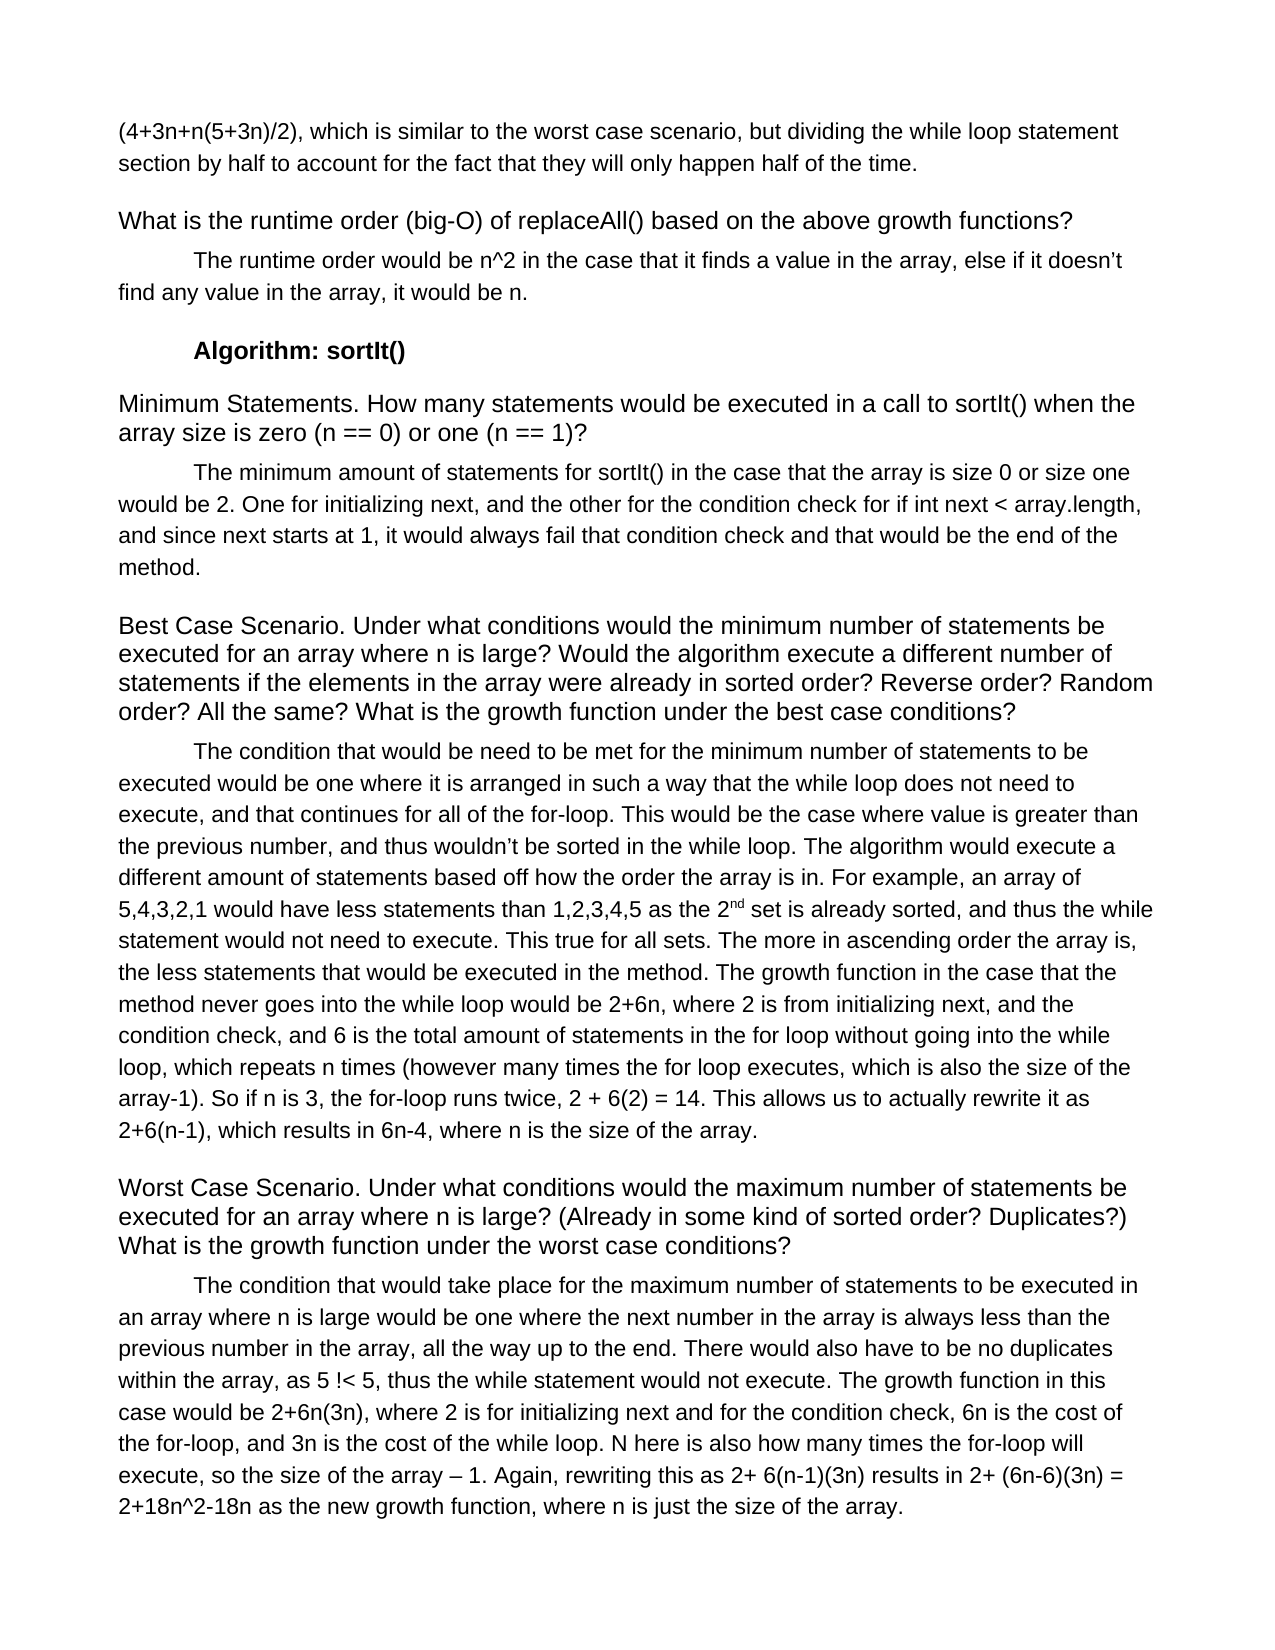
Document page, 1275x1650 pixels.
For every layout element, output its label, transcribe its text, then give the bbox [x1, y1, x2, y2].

text The condition that would take place for the maximum number of statements to be executed in an array where n is large would be one where the next number in the array is always less than the previous number in the array, all the way up to the end. There would also have to be no duplicates within the array, as 5 !< 5, thus the while statement would not execute. The growth function in this case would be 2+6n(3n), where 2 is for initializing next and for the condition check, 6n is the cost of the for-loop, and 3n is the cost of the while loop. N here is also how many times the for-loop will execute, so the size of the array – 1. Again, rewriting this as 2+ 6(n-1)(3n) results in 2+ (6n-6)(3n) = 2+18n^2-18n as the new growth function, where n is just the size of the array. [118, 1272, 1157, 1519]
text Best Case Scenario. Under what conditions would the minimum number of statements be executed for an array where n is large? Would the algorithm execute a different number of statements if the elements in the array were already in sorted order? Reverse order? Random order? All the same? What is the growth function under the best case conditions? [118, 611, 1157, 726]
text (4+3n+n(5+3n)/2), which is similar to the worst case scenario, but dividing the while loop statement section by half to account for the fact that they will only happen half of the time. [118, 118, 1157, 176]
text What is the runtime order (big-O) of replaceAll() based on the above growth functions? [118, 206, 1157, 235]
text Minimum Statements. How many statements would be executed in a call to sortIt() when the array size is zero (n == 0) or one (n == 1)? [118, 389, 1157, 447]
text The minimum amount of statements for sortIt() in the case that the array is size 0 or size one would be 2. One for initializing next, and the other for the condition check for if int next < array.length, and since next starts at 1, it would always fail that condition check and that would be the end of the method. [118, 459, 1157, 580]
subtitle Algorithm: sortIt() [118, 336, 1157, 364]
text Worst Case Scenario. Under what conditions would the maximum number of statements be executed for an array where n is large? (Already in some kind of sorted order? Duplicates?) What is the growth function under the worst case conditions? [118, 1173, 1157, 1260]
text The runtime order would be n^2 in the case that it finds a value in the array, else if it doesn’t find any value in the array, it would be n. [118, 247, 1157, 305]
text The condition that would be need to be met for the minimum number of statements to be executed would be one where it is arranged in such a way that the while loop does not need to execute, and that continues for all of the for-loop. This would be the case where value is greater than the previous number, and thus wouldn’t be sorted in the while loop. The algorithm would execute a different amount of statements based off how the order the array is in. For example, an array of 5,4,3,2,1 would have less statements than 1,2,3,4,5 as the 2nd set is already sorted, and thus the while statement would not need to execute. This true for all sets. The more in ascending order the array is, the less statements that would be executed in the method. The growth function in the case that the method never goes into the while loop would be 2+6n, where 2 is from initializing next, and the condition check, and 6 is the total amount of statements in the for loop without going into the while loop, which repeats n times (however many times the for loop executes, which is also the size of the array-1). So if n is 3, the for-loop runs twice, 2 + 6(2) = 14. This allows us to actually rewrite it as 2+6(n-1), which results in 6n-4, where n is the size of the array. [118, 738, 1157, 1143]
